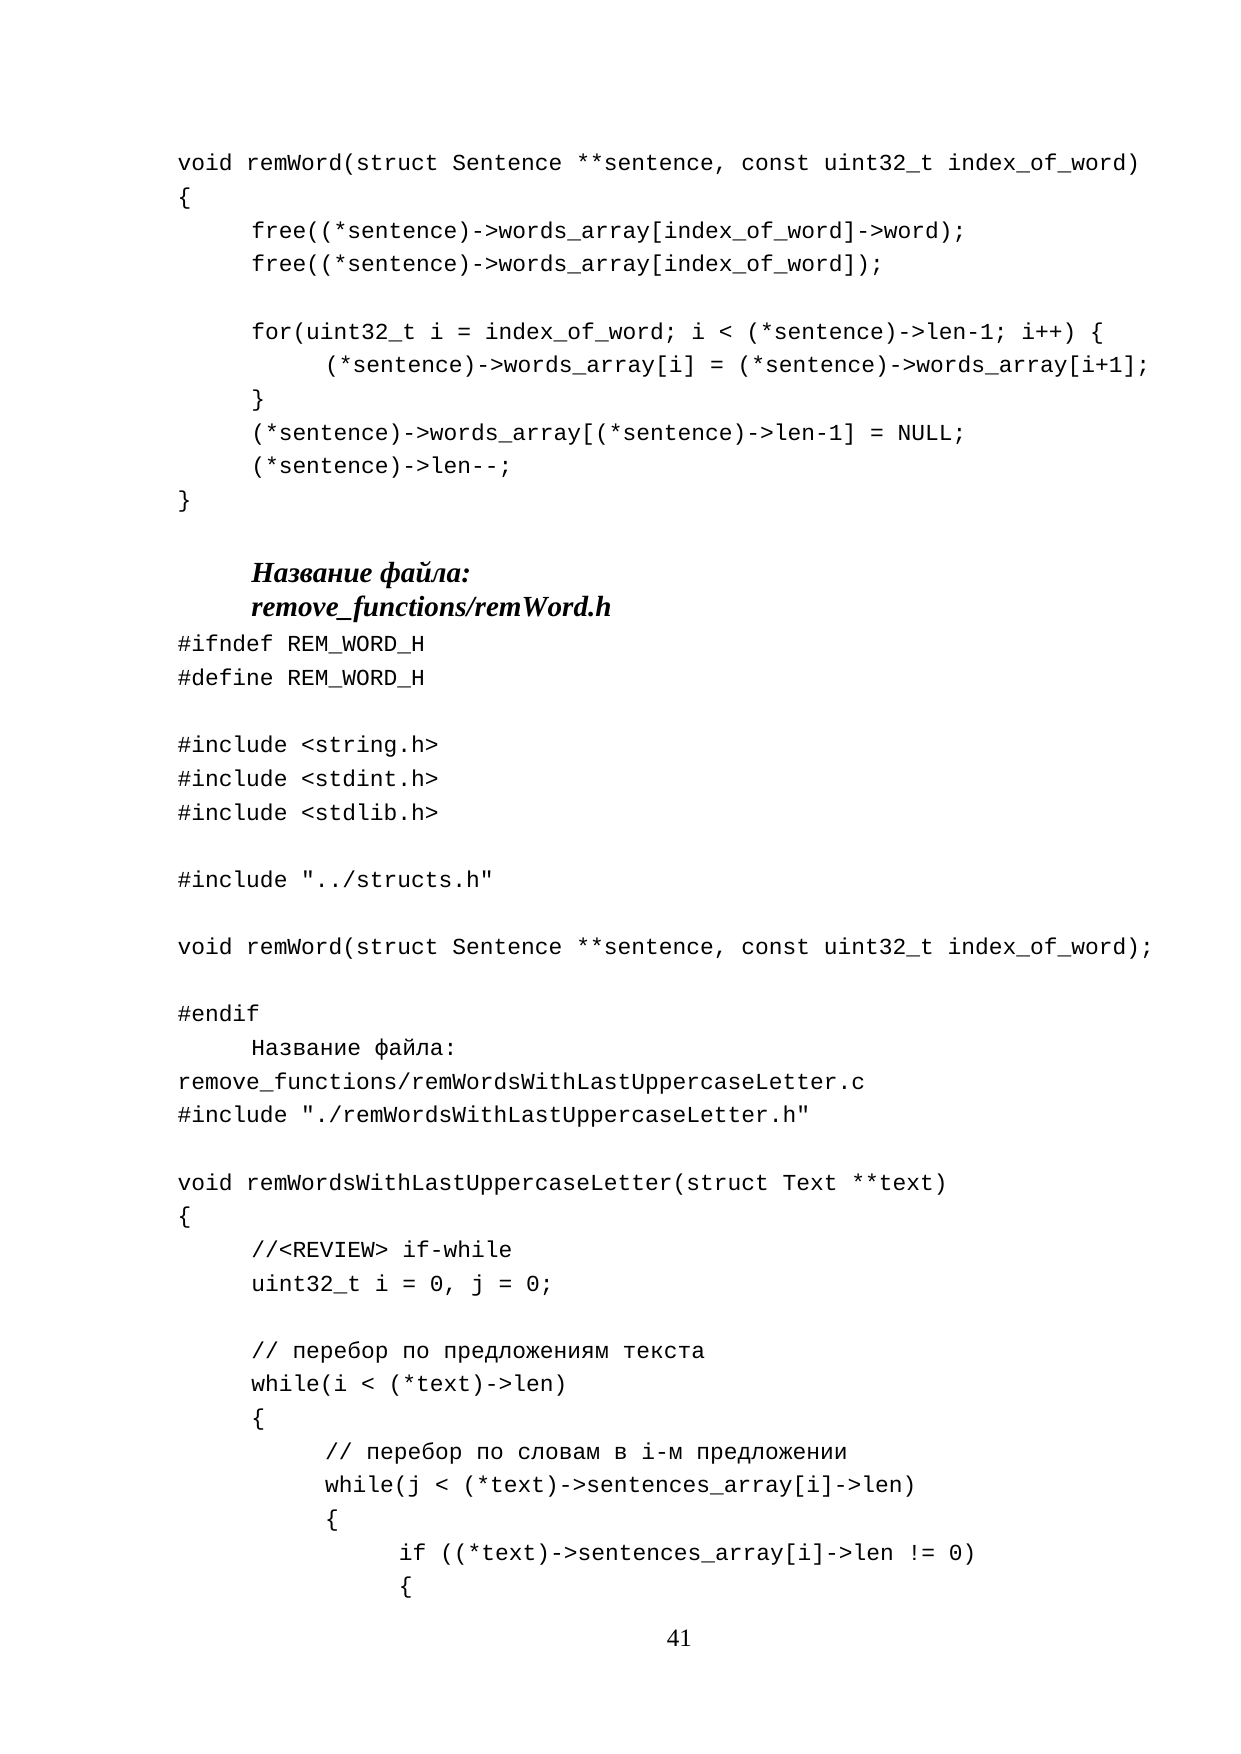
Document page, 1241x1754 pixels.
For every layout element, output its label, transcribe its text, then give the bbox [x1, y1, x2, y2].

text #include <stdlib.h> [177, 801, 1181, 827]
text #endif [177, 1003, 1181, 1029]
text { [177, 1204, 1181, 1231]
text Название файла: [177, 1036, 1181, 1062]
text while(j < (*text)->sentences_array[i]->len) [177, 1474, 1181, 1500]
text // перебор по словам в i-м предложении [177, 1440, 1181, 1466]
text void remWord(struct Sentence **sentence, const uint32_t index_of_word); [177, 935, 1181, 961]
text void remWord(struct Sentence **sentence, const uint32_t index_of_word) [177, 152, 1181, 178]
text { [177, 1406, 1181, 1432]
text { [177, 1507, 1181, 1533]
text free((*sentence)->words_array[index_of_word]->word); [177, 219, 1181, 245]
text free((*sentence)->words_array[index_of_word]); [177, 253, 1181, 279]
text Название файла: [177, 556, 1181, 589]
text void remWordsWithLastUppercaseLetter(struct Text **text) [177, 1171, 1181, 1197]
text //<REVIEW> if-while [177, 1238, 1181, 1264]
text remove_functions/remWordsWithLastUppercaseLetter.c [177, 1070, 1181, 1096]
text #include "./remWordsWithLastUppercaseLetter.h" [177, 1104, 1181, 1129]
text // перебор по предложениям текста [177, 1339, 1181, 1365]
text uint32_t i = 0, j = 0; [177, 1272, 1181, 1298]
text #include <string.h> [177, 733, 1181, 759]
text #ifndef REM_WORD_H [177, 633, 1181, 658]
text for(uint32_t i = index_of_word; i < (*sentence)->len-1; i++) { [177, 320, 1181, 346]
text (*sentence)->len--; [177, 454, 1181, 481]
text } [177, 387, 1181, 413]
text { [177, 185, 1181, 211]
text } [177, 488, 1181, 514]
text #define REM_WORD_H [177, 666, 1181, 692]
text if ((*text)->sentences_array[i]->len != 0) [177, 1541, 1181, 1567]
text while(i < (*text)->len) [177, 1373, 1181, 1399]
text remove_functions/remWord.h [177, 589, 1181, 623]
text (*sentence)->words_array[(*sentence)->len-1] = NULL; [177, 421, 1181, 447]
text { [177, 1575, 1181, 1601]
text #include <stdint.h> [177, 767, 1181, 793]
text #include "../structs.h" [177, 868, 1181, 894]
text (*sentence)->words_array[i] = (*sentence)->words_array[i+1]; [177, 354, 1181, 379]
